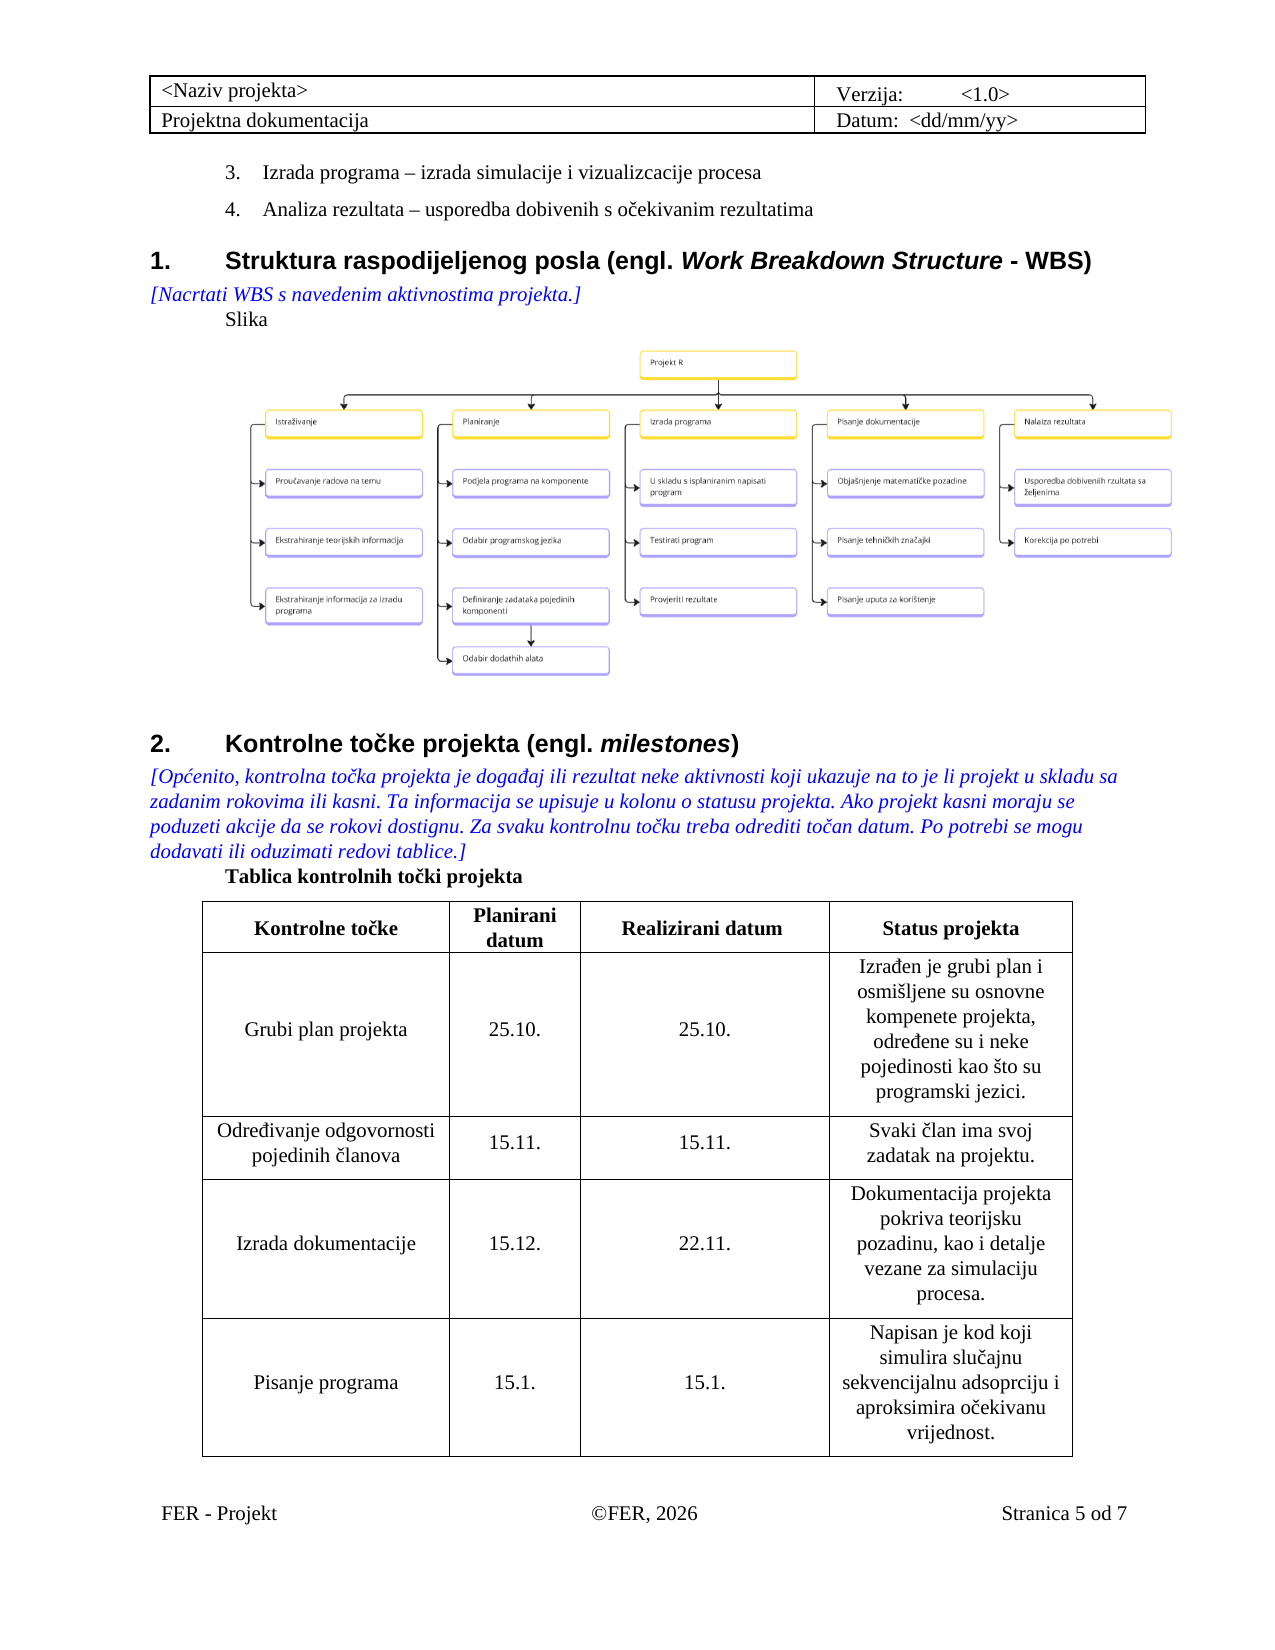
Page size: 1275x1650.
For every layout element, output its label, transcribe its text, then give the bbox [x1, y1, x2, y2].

table_header Realizirani datum [581, 902, 829, 952]
text Slika [225, 306, 1125, 331]
table_cell 15.12. [450, 1180, 580, 1318]
table_header Status projekta [830, 902, 1072, 952]
table_cell 25.10. [581, 953, 829, 1116]
text Tablica kontrolnih točki projekta [225, 863, 1125, 888]
subtitle Struktura raspodijeljenog posla (engl. Work Breakdown Structure - WBS) [150, 246, 1125, 275]
text [Nacrtati WBS s navedenim aktivnostima projekta.] [150, 281, 1125, 306]
list Analiza rezultata – usporedba dobivenih s očekivanim rezultatima [225, 196, 1125, 221]
table_cell 15.11. [450, 1117, 580, 1179]
table_cell Određivanje odgovornosti pojedinih članova [203, 1117, 449, 1179]
table_cell 15.1. [581, 1319, 829, 1456]
list Izrada programa – izrada simulacije i vizualizcacije procesa [225, 159, 1125, 184]
table_cell 15.11. [581, 1117, 829, 1179]
table_cell Dokumentacija projekta pokriva teorijsku pozadinu, kao i detalje vezane za simulaciju procesa. [830, 1180, 1072, 1318]
table_cell Grubi plan projekta [203, 953, 449, 1116]
table_cell Svaki član ima svoj zadatak na projektu. [830, 1117, 1072, 1179]
table_cell 15.1. [450, 1319, 580, 1456]
table_cell 22.11. [581, 1180, 829, 1318]
table_cell Pisanje programa [203, 1319, 449, 1456]
table_cell Napisan je kod koji simulira slučajnu sekvencijalnu adsoprciju i aproksimira očekivanu vrijednost. [830, 1319, 1072, 1456]
table_cell 25.10. [450, 953, 580, 1116]
text [Općenito, kontrolna točka projekta je događaj ili rezultat neke aktivnosti koji ukazuje na to je li projekt u skladu sa zadanim rokovima ili kasni. Ta informacija se upisuje u kolonu o statusu projekta. Ako projekt kasni moraju se poduzeti akcije da se rokovi dostignu. Za svaku kontrolnu točku treba odrediti točan datum. Po potrebi se mogu dodavati ili oduzimati redovi tablice.] [150, 763, 1125, 863]
table_header Kontrolne točke [203, 902, 449, 952]
table_cell Izrađen je grubi plan i osmišljene su osnovne kompenete projekta, određene su i neke pojedinosti kao što su programski jezici. [830, 953, 1072, 1116]
subtitle Kontrolne točke projekta (engl. milestones) [150, 728, 1125, 757]
table_cell Izrada dokumentacije [203, 1180, 449, 1318]
table_header Planirani datum [450, 902, 580, 952]
